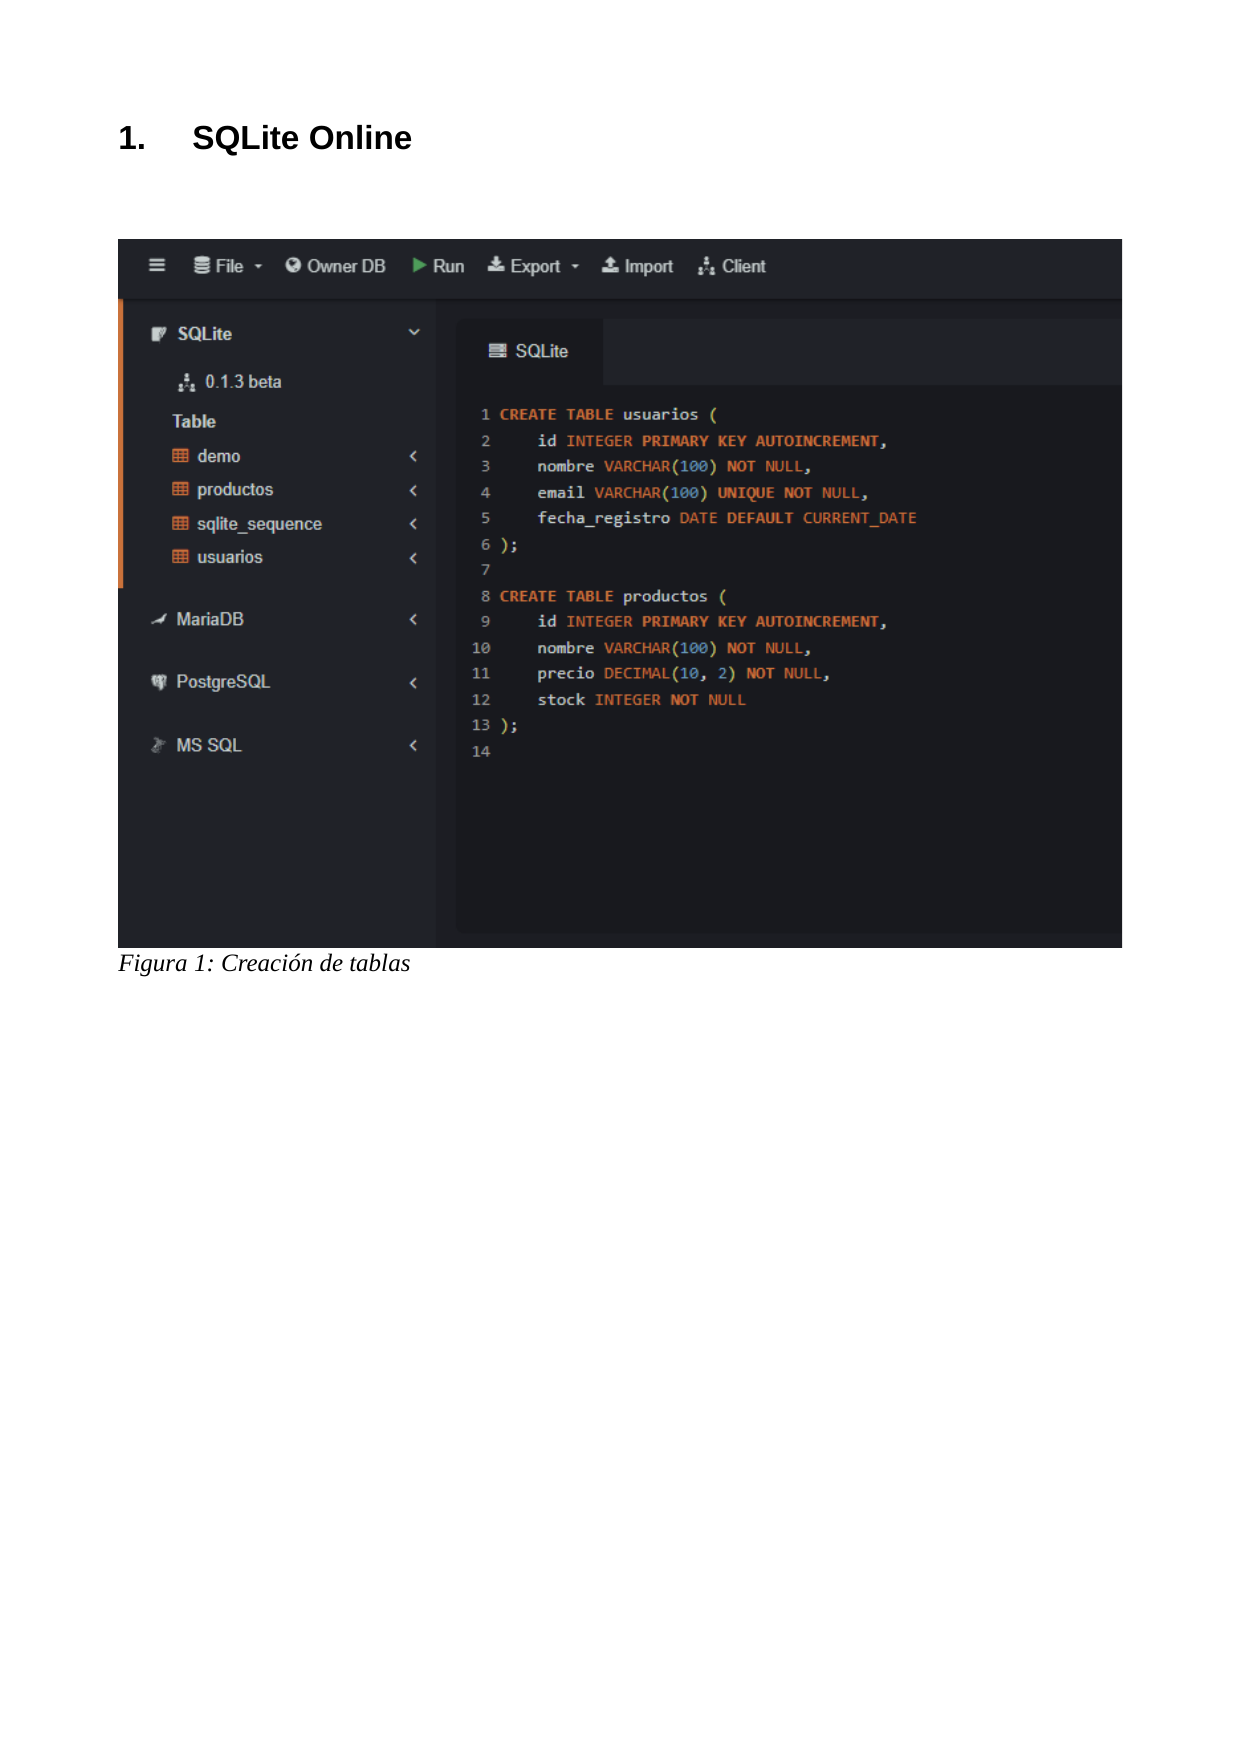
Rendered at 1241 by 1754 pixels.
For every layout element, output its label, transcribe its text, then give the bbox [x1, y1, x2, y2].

subtitle SQLite Online [118, 118, 1122, 157]
text Figura 1: Creación de tablas [118, 948, 1122, 976]
picture [118, 239, 1123, 948]
